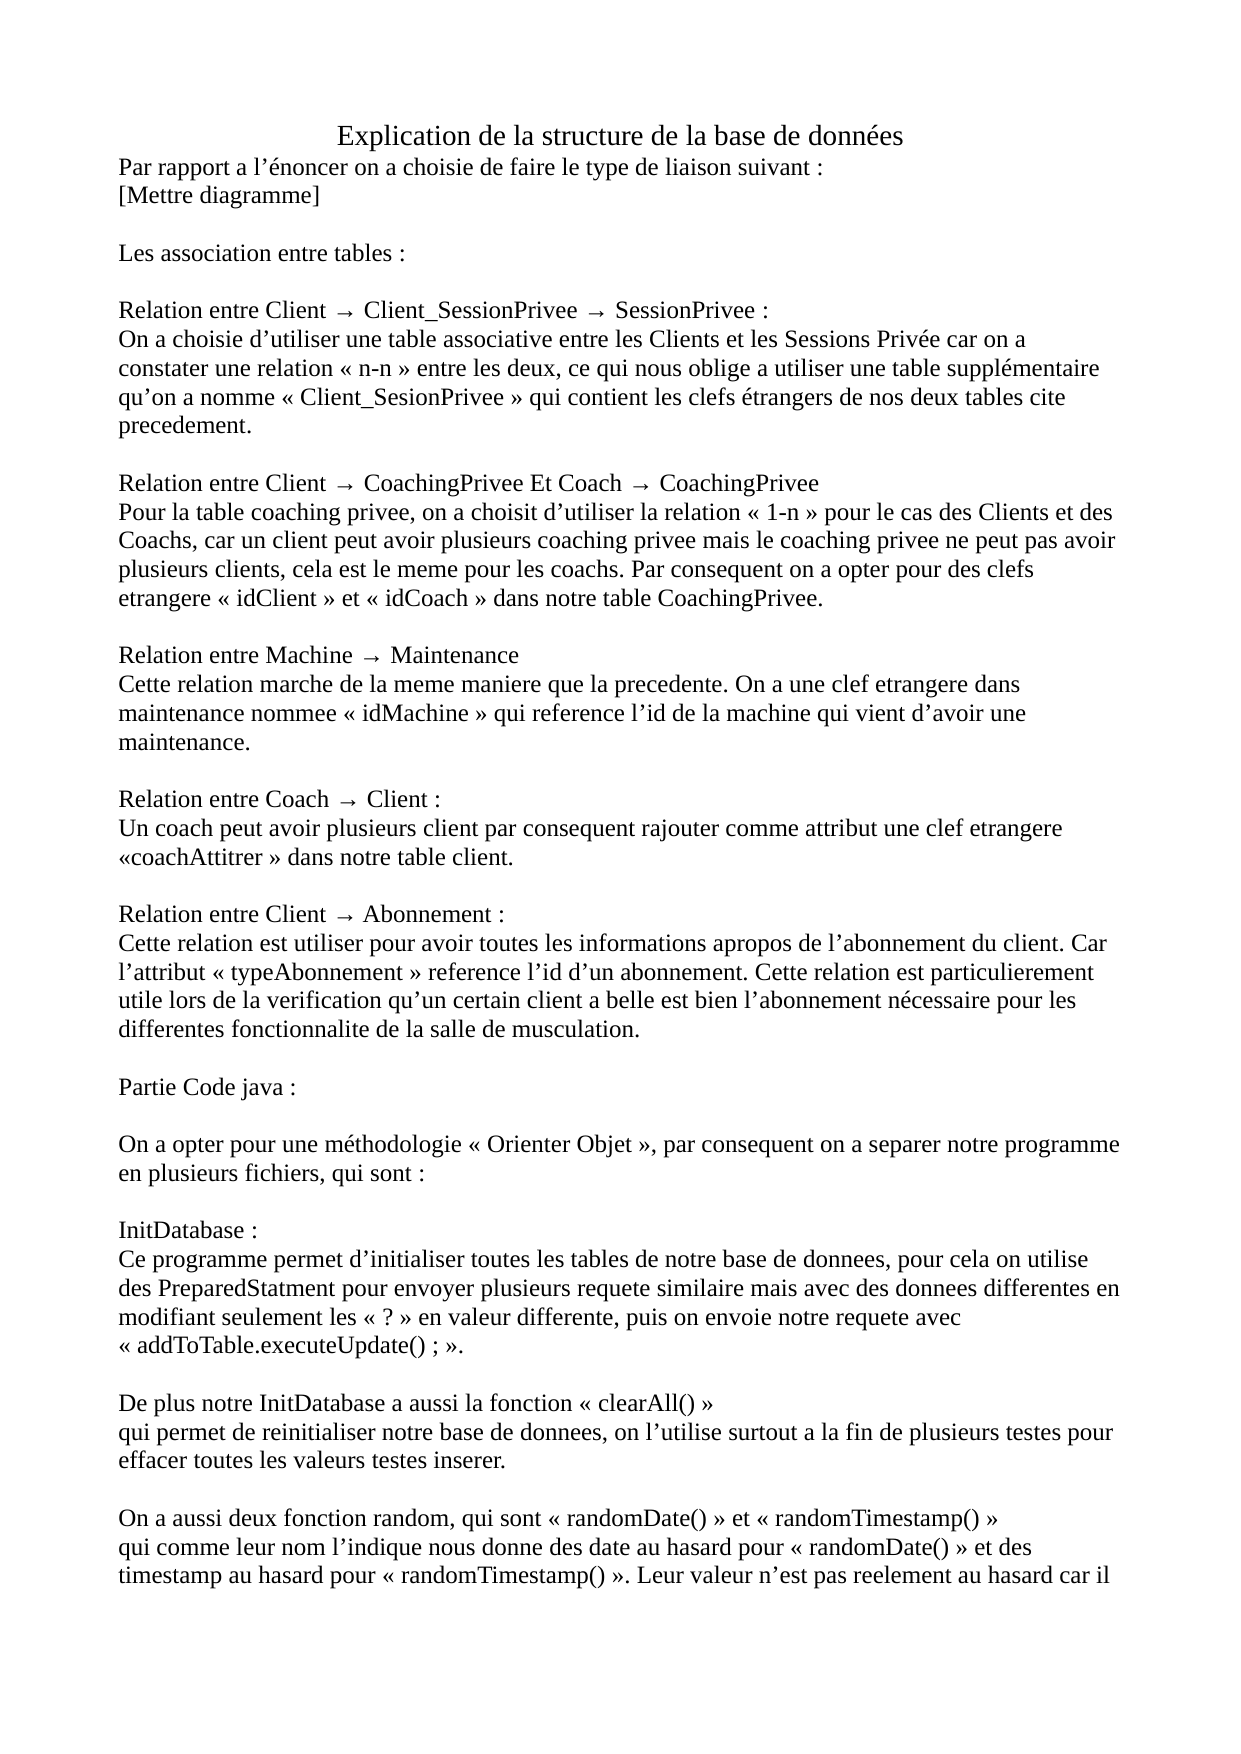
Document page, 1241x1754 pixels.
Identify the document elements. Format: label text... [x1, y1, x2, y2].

text Explication de la structure de la base de données [118, 118, 1122, 152]
text Pour la table coaching privee, on a choisit d’utiliser la relation « 1-n » pour le cas des Clients et des Coachs, car un client peut avoir plusieurs coaching privee mais le coaching privee ne peut pas avoir plusieurs clients, cela est le meme pour les coachs. Par consequent on a opter pour des clefs etrangere « idClient » et « idCoach » dans notre table CoachingPrivee. [118, 497, 1122, 612]
text On a choisie d’utiliser une table associative entre les Clients et les Sessions Privée car on a constater une relation « n-n » entre les deux, ce qui nous oblige a utiliser une table supplémentaire qu’on a nomme « Client_SesionPrivee » qui contient les clefs étrangers de nos deux tables cite precedement. [118, 324, 1122, 439]
text On a aussi deux fonction random, qui sont « randomDate() » et « randomTimestamp() » [118, 1503, 1122, 1532]
text Relation entre Client → CoachingPrivee Et Coach → CoachingPrivee [118, 468, 1122, 497]
text [Mettre diagramme] [118, 180, 1122, 209]
text Un coach peut avoir plusieurs client par consequent rajouter comme attribut une clef etrangere «coachAttitrer » dans notre table client. [118, 813, 1122, 870]
text qui permet de reinitialiser notre base de donnees, on l’utilise surtout a la fin de plusieurs testes pour effacer toutes les valeurs testes inserer. [118, 1417, 1122, 1474]
text InitDatabase : [118, 1215, 1122, 1244]
text Partie Code java : [118, 1072, 1122, 1100]
text Ce programme permet d’initialiser toutes les tables de notre base de donnees, pour cela on utilise des PreparedStatment pour envoyer plusieurs requete similaire mais avec des donnees differentes en modifiant seulement les « ? » en valeur differente, puis on envoie notre requete avec « addToTable.executeUpdate() ; ». [118, 1244, 1122, 1359]
text Relation entre Client → Client_SessionPrivee → SessionPrivee : [118, 295, 1122, 324]
text Les association entre tables : [118, 238, 1122, 267]
text De plus notre InitDatabase a aussi la fonction « clearAll() » [118, 1388, 1122, 1417]
text Cette relation est utiliser pour avoir toutes les informations apropos de l’abonnement du client. Car l’attribut « typeAbonnement » reference l’id d’un abonnement. Cette relation est particulierement utile lors de la verification qu’un certain client a belle est bien l’abonnement nécessaire pour les differentes fonctionnalite de la salle de musculation. [118, 928, 1122, 1043]
text Relation entre Coach → Client : [118, 784, 1122, 813]
text Relation entre Client → Abonnement : [118, 899, 1122, 928]
text Relation entre Machine → Maintenance [118, 640, 1122, 669]
text On a opter pour une méthodologie « Orienter Objet », par consequent on a separer notre programme en plusieurs fichiers, qui sont : [118, 1129, 1122, 1187]
text Par rapport a l’énoncer on a choisie de faire le type de liaison suivant : [118, 152, 1122, 180]
text Cette relation marche de la meme maniere que la precedente. On a une clef etrangere dans maintenance nommee « idMachine » qui reference l’id de la machine qui vient d’avoir une maintenance. [118, 669, 1122, 755]
text qui comme leur nom l’indique nous donne des date au hasard pour « randomDate() » et des timestamp au hasard pour « randomTimestamp() ». Leur valeur n’est pas reelement au hasard car il [118, 1532, 1122, 1589]
